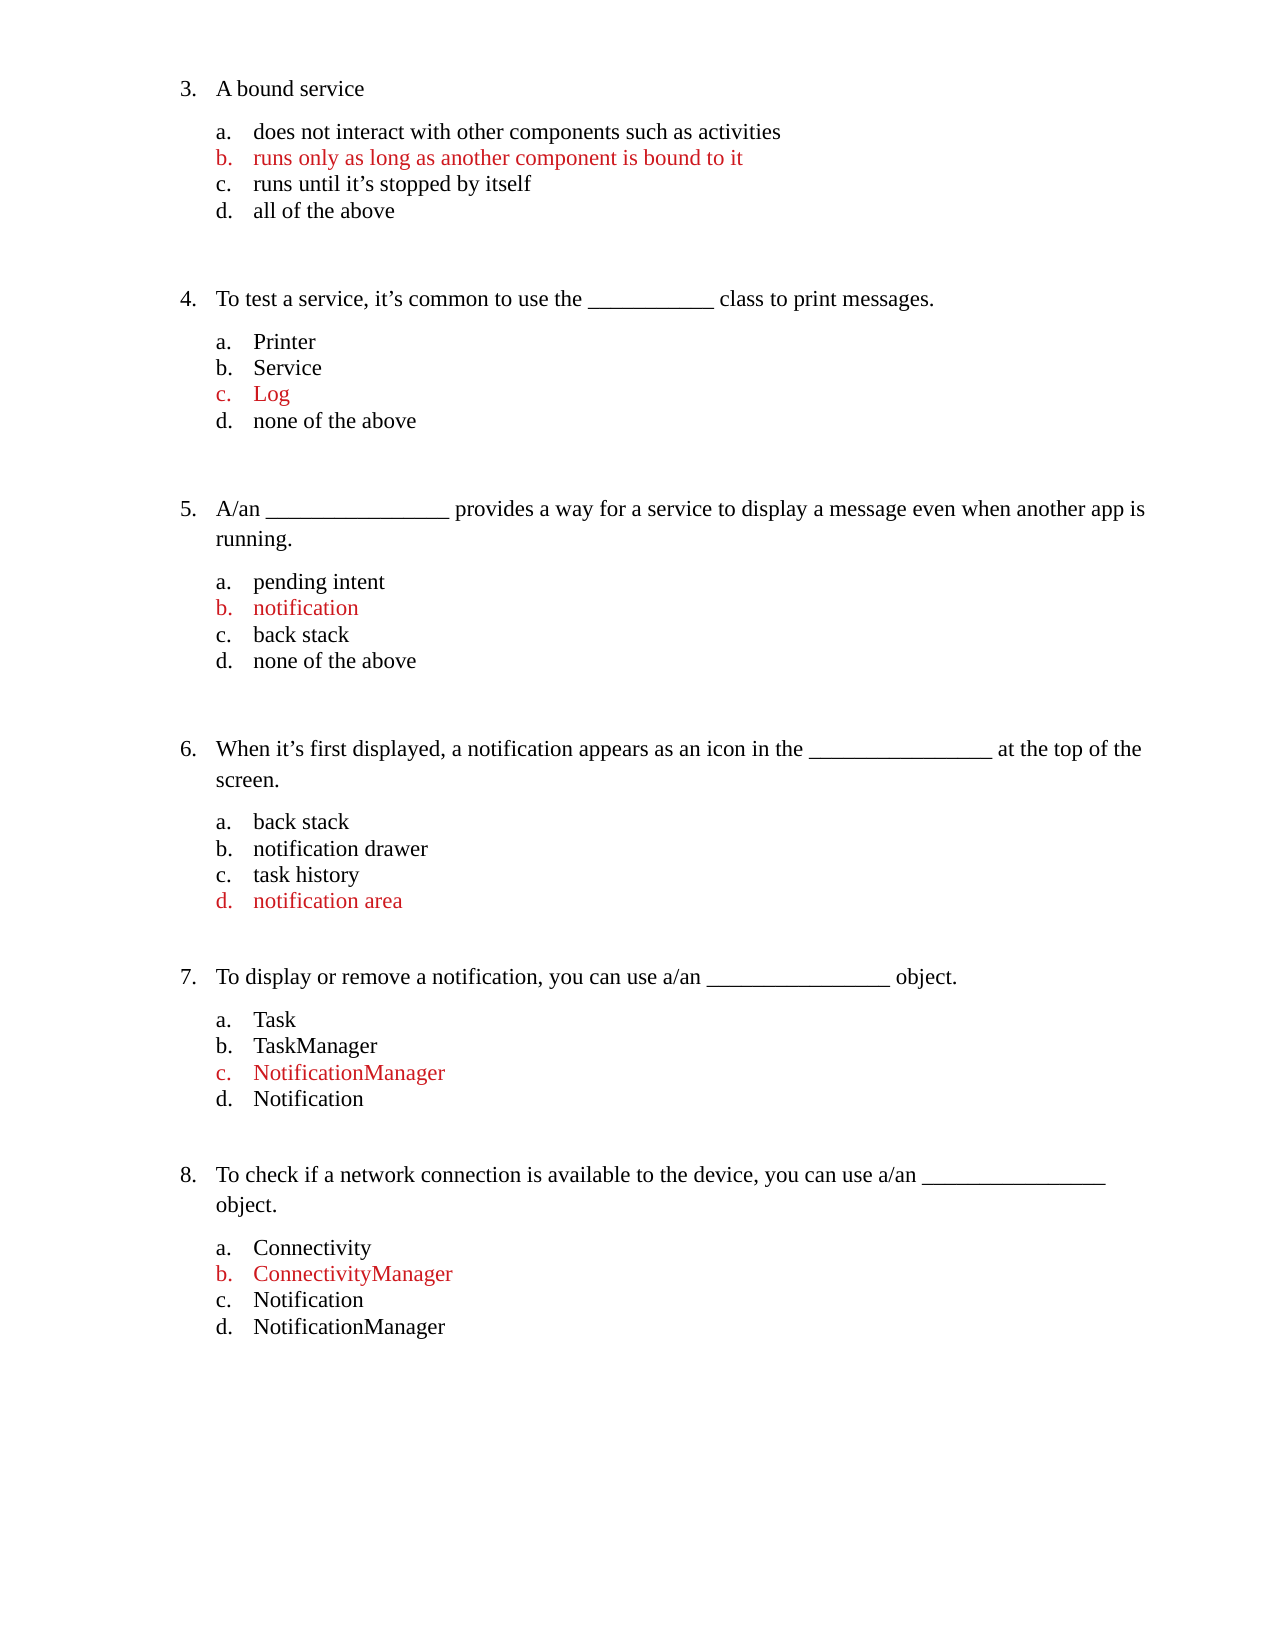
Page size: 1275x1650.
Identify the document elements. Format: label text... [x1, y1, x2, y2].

table_cell d. [211, 197, 248, 223]
table_cell c. [211, 381, 248, 407]
table_header a. [211, 1234, 248, 1260]
table_cell notification area [249, 888, 1092, 914]
table_header Printer [249, 328, 1092, 354]
table_cell Notification [249, 1287, 1092, 1313]
table_cell task history [249, 861, 1092, 887]
table_cell d. [211, 1085, 248, 1111]
table_header a. [211, 568, 248, 594]
table_cell c. [211, 621, 248, 647]
table_cell d. [211, 407, 248, 433]
table_cell c. [211, 1287, 248, 1313]
text 3. A bound service [150, 75, 1162, 101]
text 5. A/an ________________ provides a way for a service to display a message even when another app is running. [150, 495, 1162, 552]
table_cell c. [211, 1059, 248, 1085]
text 4. To test a service, it’s common to use the ___________ class to print messages. [150, 285, 1162, 311]
text 8. To check if a network connection is available to the device, you can use a/an ________________ object. [150, 1161, 1162, 1217]
table_header does not interact with other components such as activities [249, 118, 1092, 144]
table_cell all of the above [249, 197, 1092, 223]
table_cell b. [211, 144, 248, 170]
text 7. To display or remove a notification, you can use a/an ________________ object. [150, 963, 1162, 990]
table_cell none of the above [249, 647, 1092, 673]
table_cell d. [211, 888, 248, 914]
table_cell runs until it’s stopped by itself [249, 170, 1092, 197]
table_cell b. [211, 595, 248, 621]
table_cell Notification [249, 1085, 1092, 1111]
table_cell notification [249, 595, 1092, 621]
table_cell back stack [249, 621, 1092, 647]
table_cell c. [211, 170, 248, 197]
table_cell Service [249, 354, 1092, 381]
table_header back stack [249, 809, 1092, 835]
table_cell Log [249, 381, 1092, 407]
table_header Connectivity [249, 1234, 1092, 1260]
table_header a. [211, 1006, 248, 1032]
table_cell NotificationManager [249, 1059, 1092, 1085]
table_header a. [211, 809, 248, 835]
table_cell b. [211, 354, 248, 381]
table_cell runs only as long as another component is bound to it [249, 144, 1092, 170]
table_cell NotificationManager [249, 1313, 1092, 1339]
table_cell notification drawer [249, 835, 1092, 861]
table_cell ConnectivityManager [249, 1260, 1092, 1287]
table_cell d. [211, 647, 248, 673]
text 6. When it’s first displayed, a notification appears as an icon in the ________________ at the top of the screen. [150, 736, 1162, 792]
table_header Task [249, 1006, 1092, 1032]
table_cell b. [211, 835, 248, 861]
table_cell b. [211, 1033, 248, 1059]
table_header a. [211, 328, 248, 354]
table_header a. [211, 118, 248, 144]
table_cell b. [211, 1260, 248, 1287]
table_cell TaskManager [249, 1033, 1092, 1059]
table_cell d. [211, 1313, 248, 1339]
table_cell none of the above [249, 407, 1092, 433]
table_cell c. [211, 861, 248, 887]
table_header pending intent [249, 568, 1092, 594]
